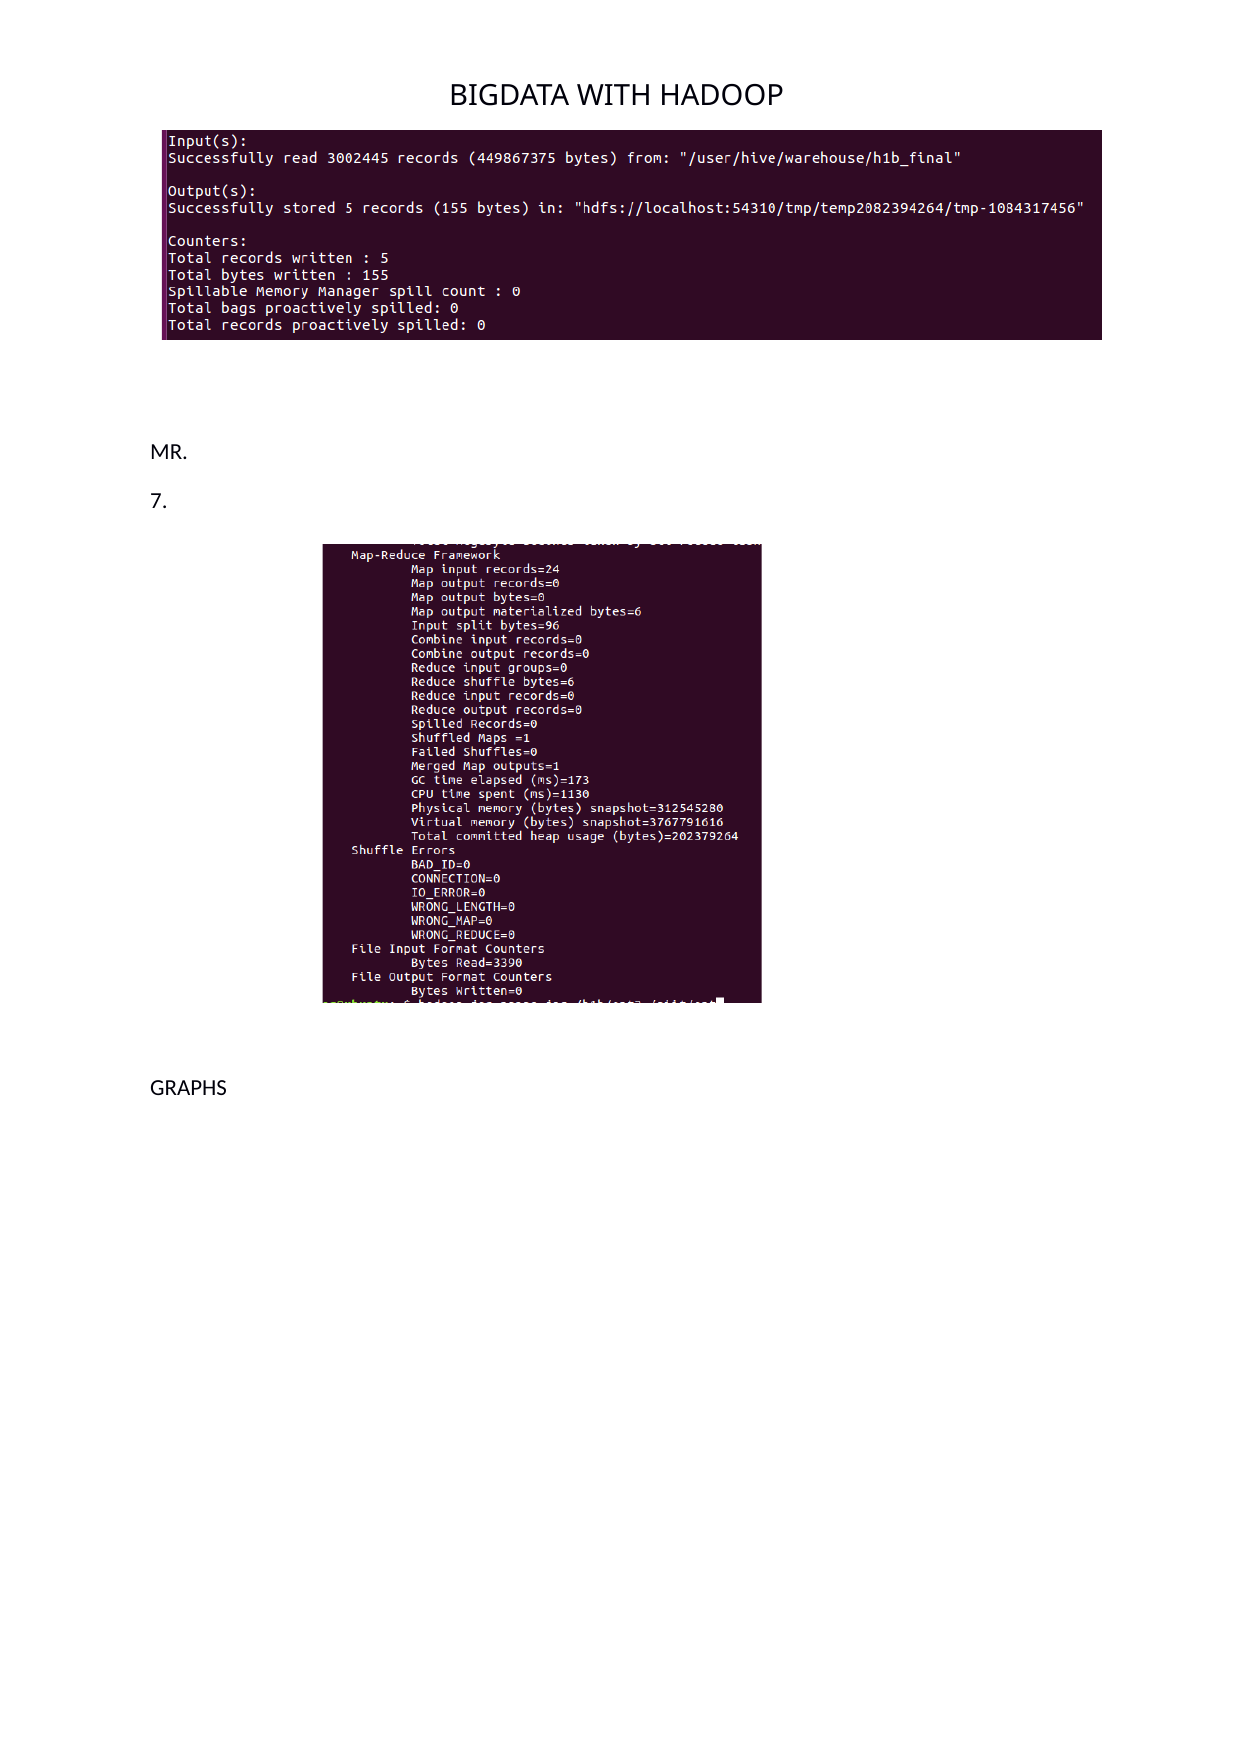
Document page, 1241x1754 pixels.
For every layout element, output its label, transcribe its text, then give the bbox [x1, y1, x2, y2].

picture [322, 544, 465, 1003]
text MR. [150, 437, 1090, 466]
text GRAPHS [150, 1073, 1090, 1101]
text 7. [150, 486, 1090, 514]
picture [161, 130, 1102, 340]
